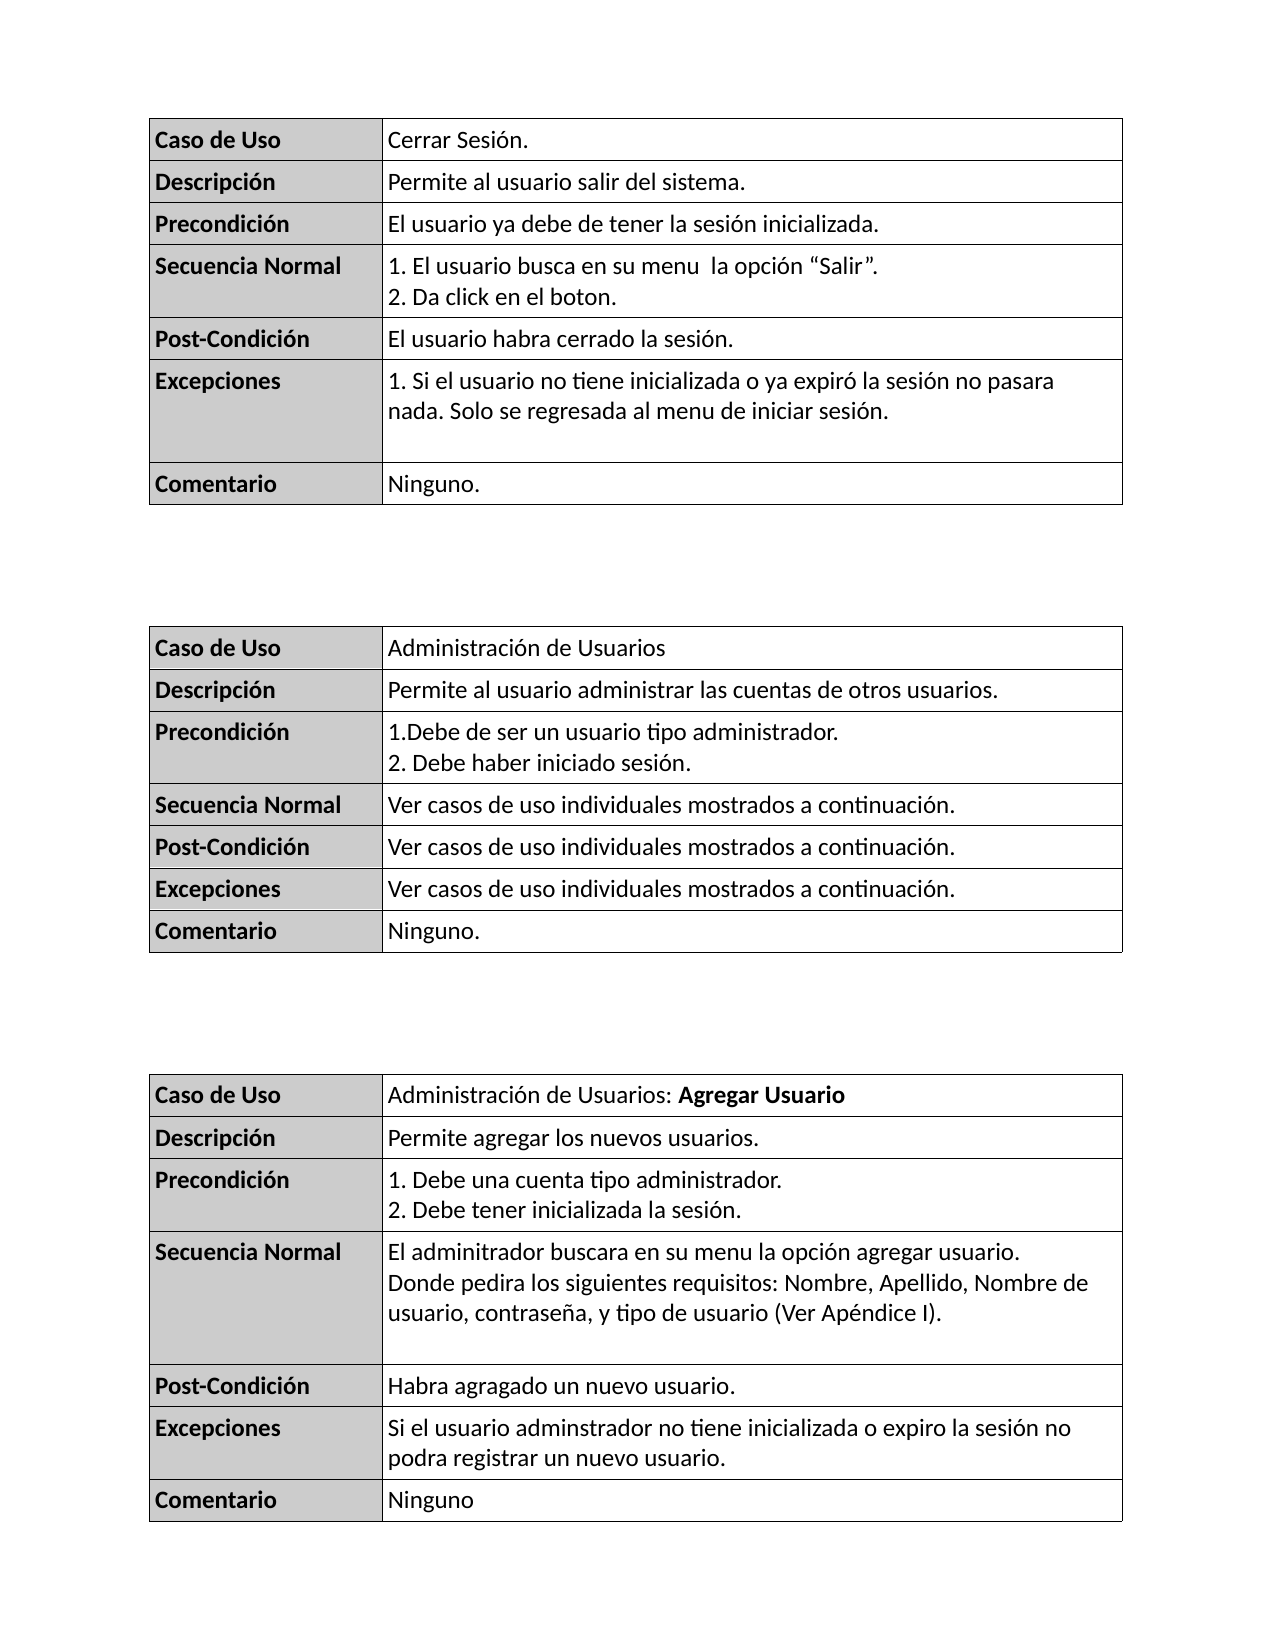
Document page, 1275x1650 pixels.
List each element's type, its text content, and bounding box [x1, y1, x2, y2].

table_cell 1. Si el usuario no tiene inicializada o ya expiró la sesión no pasara nada. Solo se regresada al menu de iniciar sesión. [383, 360, 1122, 462]
table_cell Excepciones [150, 1407, 382, 1479]
table_cell Precondición [150, 203, 382, 244]
table_header Cerrar Sesión. [383, 119, 1122, 160]
table_cell 1. Debe una cuenta tipo administrador. 2. Debe tener inicializada la sesión. [383, 1159, 1122, 1231]
table_cell El adminitrador buscara en su menu la opción agregar usuario. Donde pedira los siguientes requisitos: Nombre, Apellido, Nombre de usuario, contraseña, y tipo de usuario (Ver Apéndice I). [383, 1232, 1122, 1364]
table_cell 1. El usuario busca en su menu la opción “Salir”. 2. Da click en el boton. [383, 245, 1122, 317]
table_cell Comentario [150, 911, 382, 952]
table_header Caso de Uso [150, 1075, 382, 1116]
table_cell Ver casos de uso individuales mostrados a continuación. [383, 869, 1122, 909]
table_header Caso de Uso [150, 119, 382, 160]
table_cell Secuencia Normal [150, 1232, 382, 1364]
table_cell Excepciones [150, 360, 382, 462]
table_cell Ninguno. [383, 463, 1122, 504]
table_cell Permite agregar los nuevos usuarios. [383, 1117, 1122, 1158]
table_cell Si el usuario adminstrador no tiene inicializada o expiro la sesión no podra registrar un nuevo usuario. [383, 1407, 1122, 1479]
table_cell Post-Condición [150, 826, 382, 867]
table_cell Post-Condición [150, 1365, 382, 1406]
table_cell Descripción [150, 161, 382, 202]
table_cell Permite al usuario salir del sistema. [383, 161, 1122, 202]
table_cell Comentario [150, 463, 382, 504]
table_cell El usuario ya debe de tener la sesión inicializada. [383, 203, 1122, 244]
table_cell Habra agragado un nuevo usuario. [383, 1365, 1122, 1406]
table_cell Ver casos de uso individuales mostrados a continuación. [383, 784, 1122, 825]
table_header Caso de Uso [150, 627, 382, 668]
table_cell Comentario [150, 1480, 382, 1521]
table_cell Descripción [150, 670, 382, 711]
table_cell Ninguno [383, 1480, 1122, 1521]
table_cell El usuario habra cerrado la sesión. [383, 318, 1122, 359]
table_cell Precondición [150, 1159, 382, 1231]
table_cell 1.Debe de ser un usuario tipo administrador. 2. Debe haber iniciado sesión. [383, 712, 1122, 783]
table_cell Excepciones [150, 869, 382, 909]
table_header Administración de Usuarios [383, 627, 1122, 668]
table_cell Secuencia Normal [150, 784, 382, 825]
table_cell Secuencia Normal [150, 245, 382, 317]
table_cell Permite al usuario administrar las cuentas de otros usuarios. [383, 670, 1122, 711]
table_header Administración de Usuarios: Agregar Usuario [383, 1075, 1122, 1116]
table_cell Descripción [150, 1117, 382, 1158]
table_cell Post-Condición [150, 318, 382, 359]
table_cell Precondición [150, 712, 382, 783]
table_cell Ninguno. [383, 911, 1122, 952]
table_cell Ver casos de uso individuales mostrados a continuación. [383, 826, 1122, 867]
